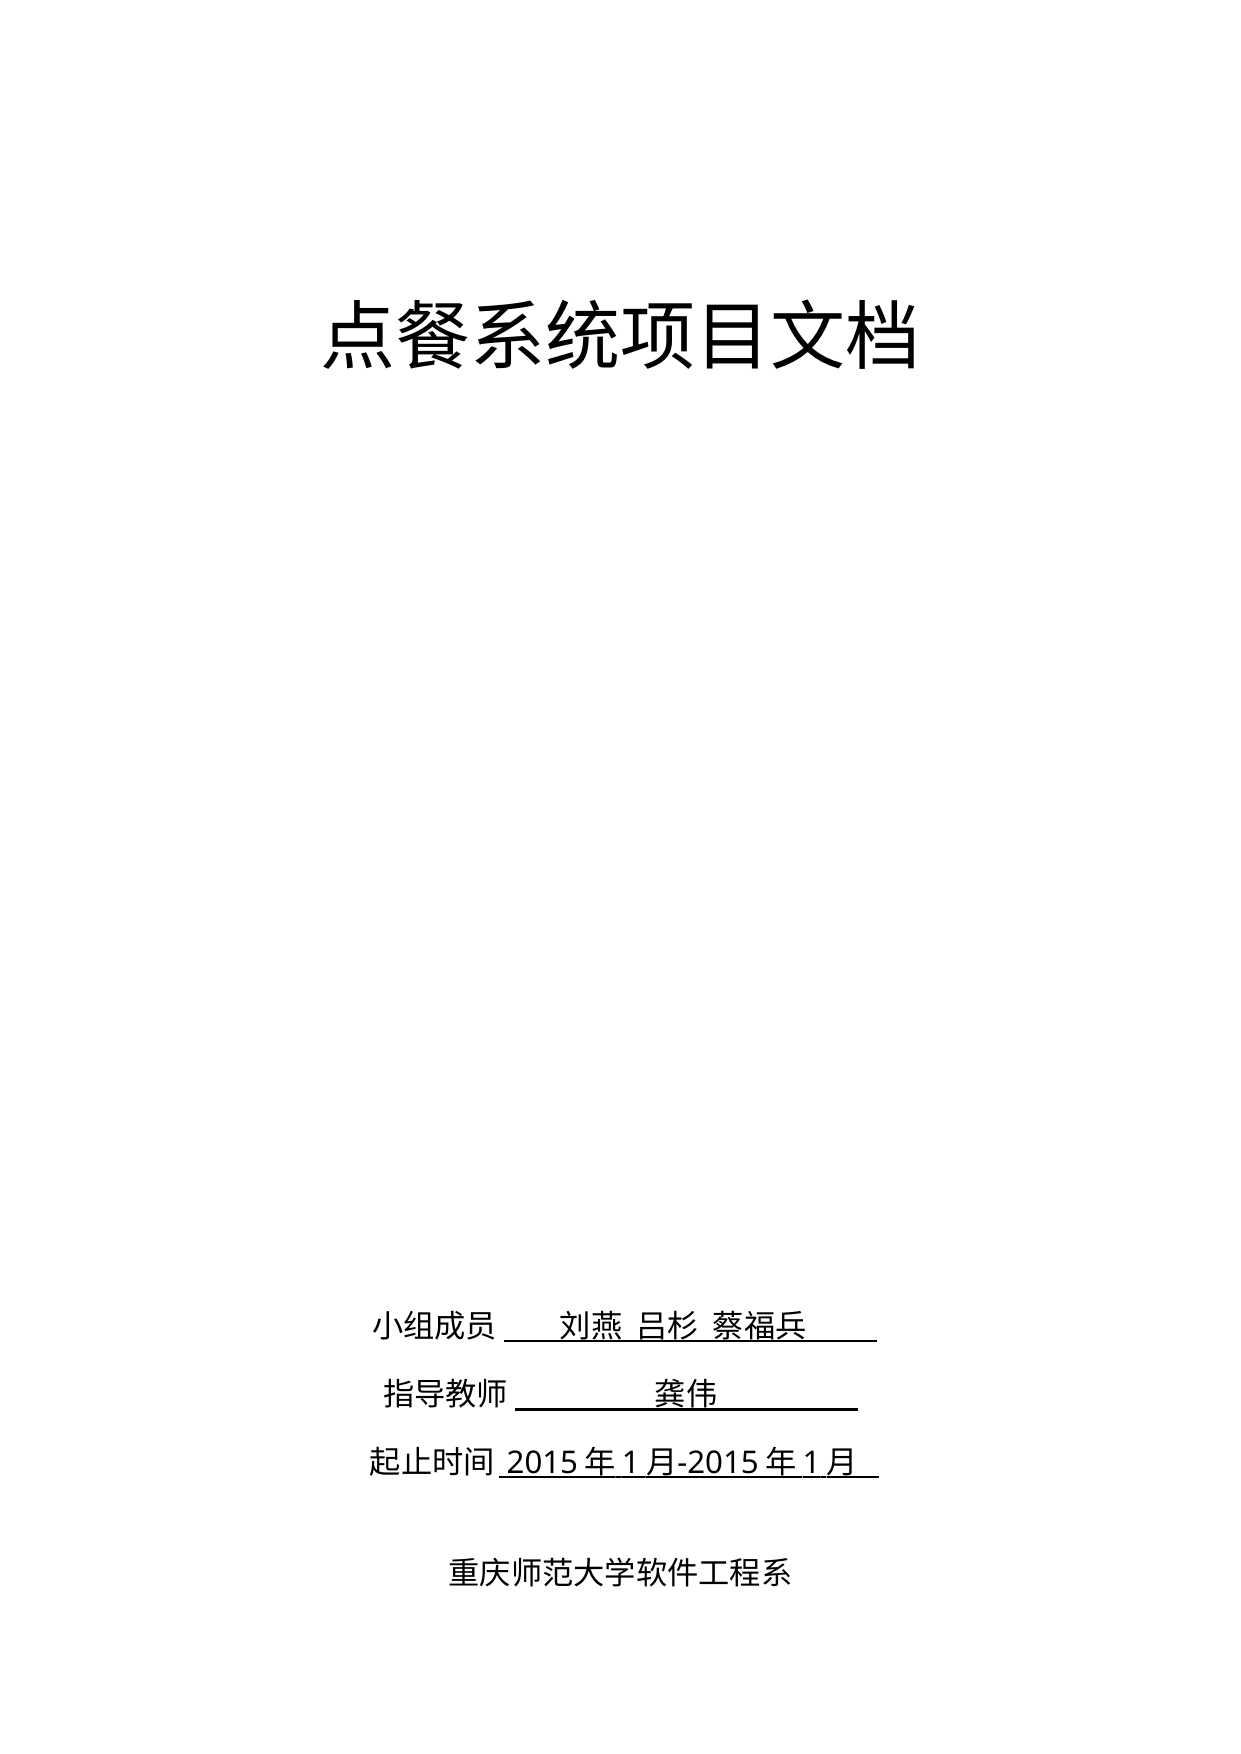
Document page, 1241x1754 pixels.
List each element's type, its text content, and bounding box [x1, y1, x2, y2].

text 重庆师范大学软件工程系 [118, 1548, 1122, 1593]
text 小组成员 刘燕 吕杉 蔡福兵 [118, 1301, 1122, 1347]
text 指导教师 龚伟 [118, 1369, 1122, 1415]
text 点餐系统项目文档 [118, 277, 1122, 386]
text 起止时间 2015年1月-2015年1月 [118, 1437, 1122, 1483]
